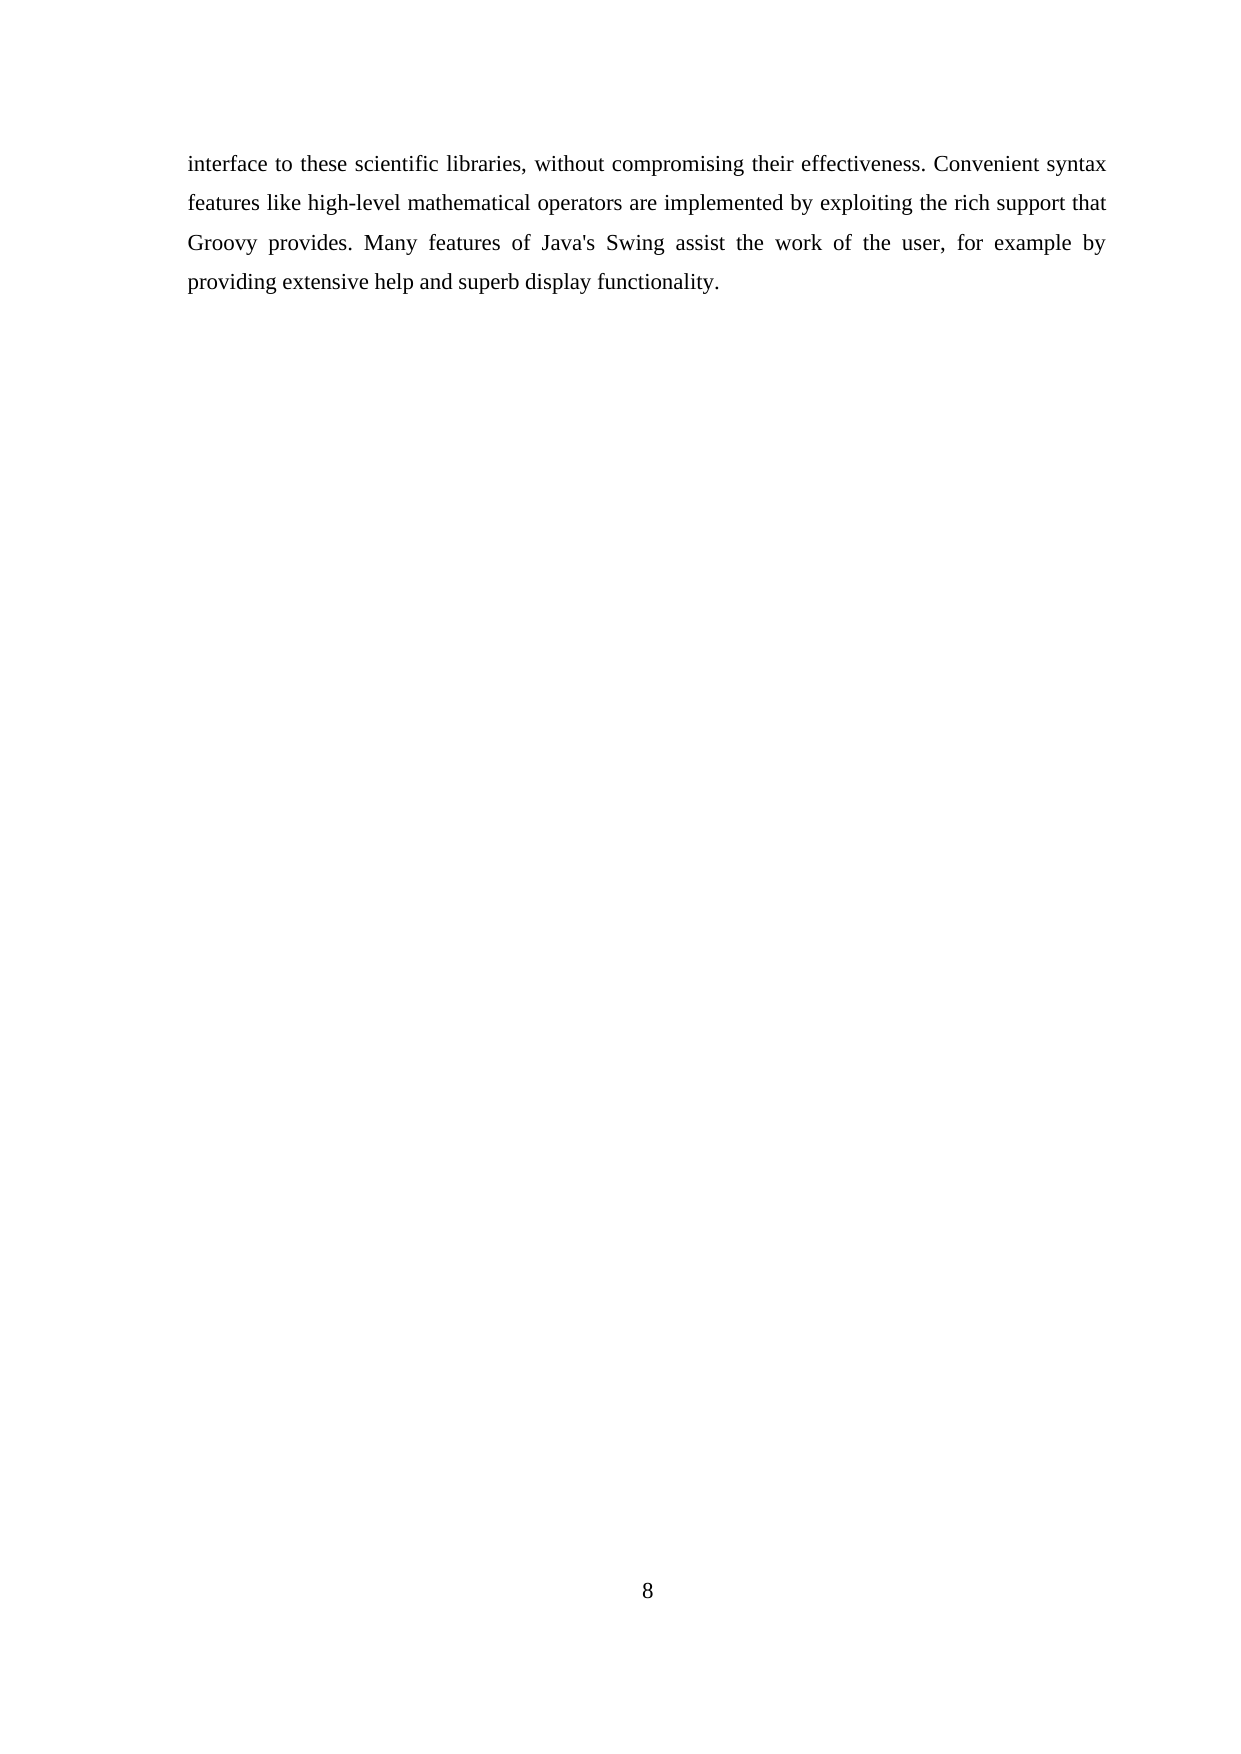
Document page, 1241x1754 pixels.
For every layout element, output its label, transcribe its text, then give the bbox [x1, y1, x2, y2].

text interface to these scientific libraries, without compromising their effectiveness. Convenient syntax features like high-level mathematical operators are implemented by exploiting the rich support that Groovy provides. Many features of Java's Swing assist the work of the user, for example by providing extensive help and superb display functionality. [187, 150, 1108, 295]
